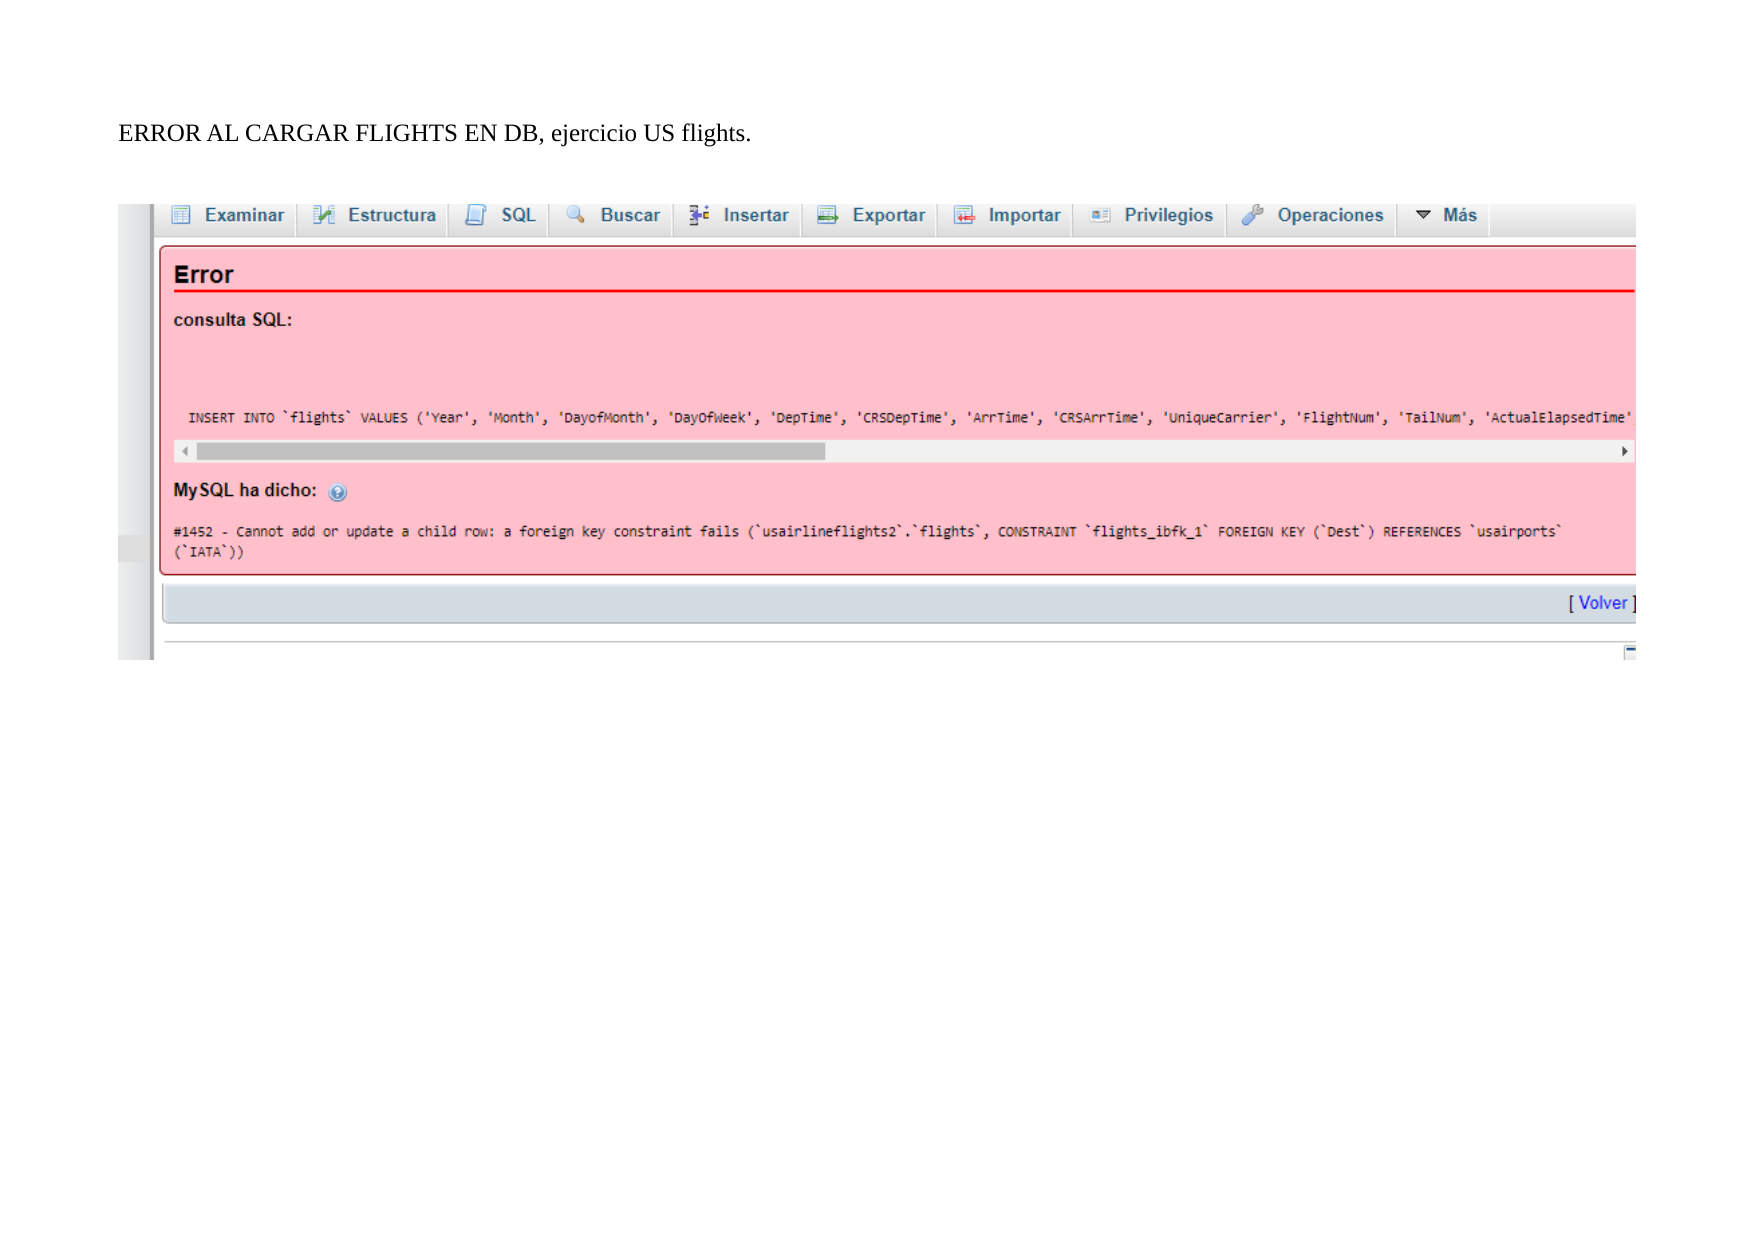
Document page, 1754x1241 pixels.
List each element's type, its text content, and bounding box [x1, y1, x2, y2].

picture [118, 204, 1636, 660]
text ERROR AL CARGAR FLIGHTS EN DB, ejercicio US flights. [118, 118, 1636, 147]
